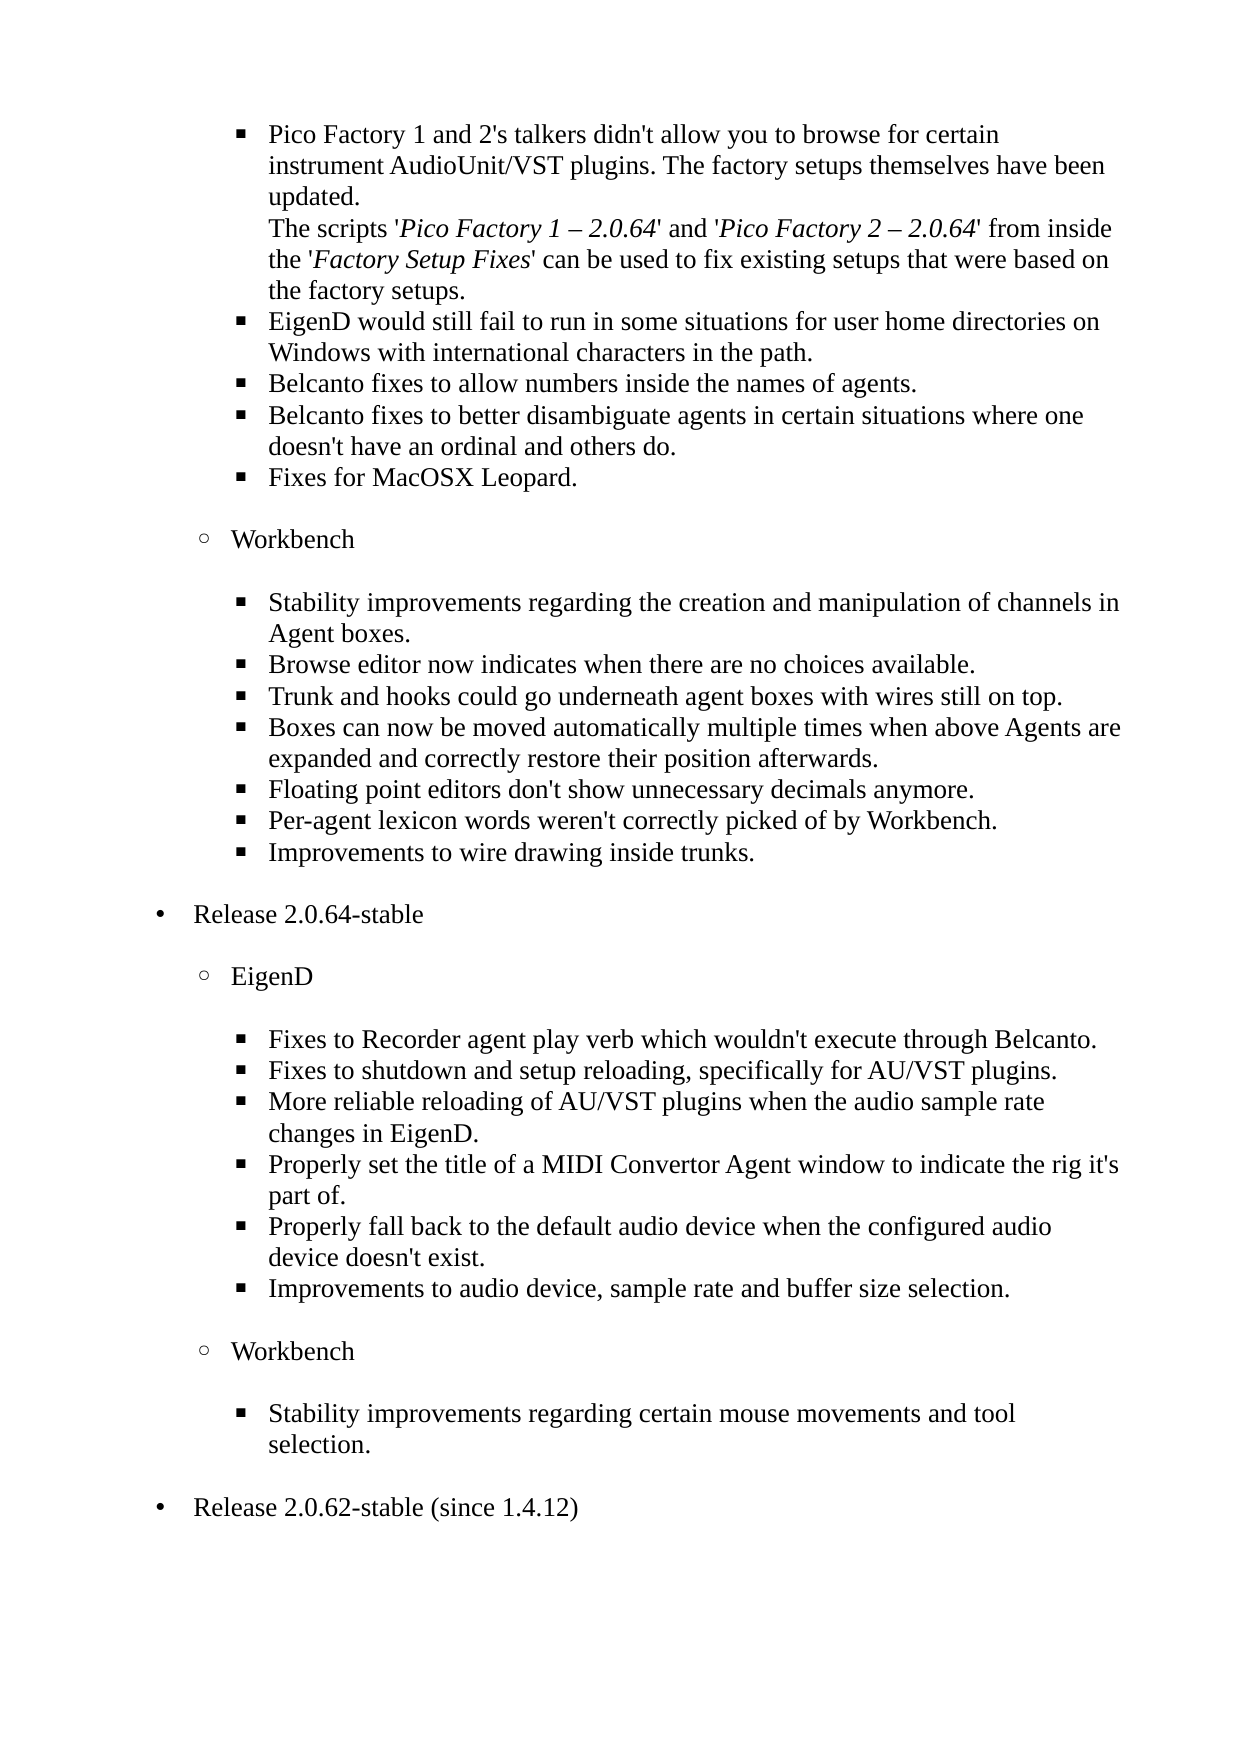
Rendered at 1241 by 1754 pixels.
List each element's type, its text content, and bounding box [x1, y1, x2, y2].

list Belcanto fixes to allow numbers inside the names of agents. [231, 367, 1122, 399]
list Boxes can now be moved automatically multiple times when above Agents are expanded and correctly restore their position afterwards. [231, 711, 1122, 773]
list Improvements to wire drawing inside trunks. [231, 836, 1122, 867]
list Release 2.0.62-stable (since 1.4.12) [156, 1491, 1122, 1522]
list Trunk and hooks could go underneath agent boxes with wires still on top. [231, 679, 1122, 711]
list Workbench [193, 1335, 1122, 1366]
list Stability improvements regarding certain mouse movements and tool selection. [231, 1397, 1122, 1460]
list Stability improvements regarding the creation and manipulation of channels in Agent boxes. [231, 586, 1122, 648]
list Workbench [193, 523, 1122, 555]
list Fixes to shutdown and setup reloading, specifically for AU/VST plugins. [231, 1054, 1122, 1085]
list More reliable reloading of AU/VST plugins when the audio sample rate changes in EigenD. [231, 1085, 1122, 1148]
list EigenD would still fail to run in some situations for user home directories on Windows with international characters in the path. [231, 305, 1122, 367]
list Properly set the title of a MIDI Convertor Agent window to indicate the rig it's part of. [231, 1148, 1122, 1210]
list Floating point editors don't show unnecessary decimals anymore. [231, 773, 1122, 804]
list Properly fall back to the default audio device when the configured audio device doesn't exist. [231, 1210, 1122, 1273]
list Browse editor now indicates when there are no choices available. [231, 648, 1122, 679]
list Pico Factory 1 and 2's talkers didn't allow you to browse for certain instrument AudioUnit/VST plugins. The factory setups themselves have been updated. The scripts 'Pico Factory 1 – 2.0.64' and 'Pico Factory 2 – 2.0.64' from inside the 'Factory Setup Fixes' can be used to fix existing setups that were based on the factory setups. [231, 118, 1122, 305]
list Release 2.0.64-stable [156, 898, 1122, 929]
list EigenD [193, 961, 1122, 992]
list Per-agent lexicon words weren't correctly picked of by Workbench. [231, 804, 1122, 836]
list Fixes to Recorder agent play verb which wouldn't execute through Belcanto. [231, 1023, 1122, 1054]
list Improvements to audio device, sample rate and buffer size selection. [231, 1273, 1122, 1304]
list Fixes for MacOSX Leopard. [231, 461, 1122, 492]
list Belcanto fixes to better disambiguate agents in certain situations where one doesn't have an ordinal and others do. [231, 399, 1122, 461]
